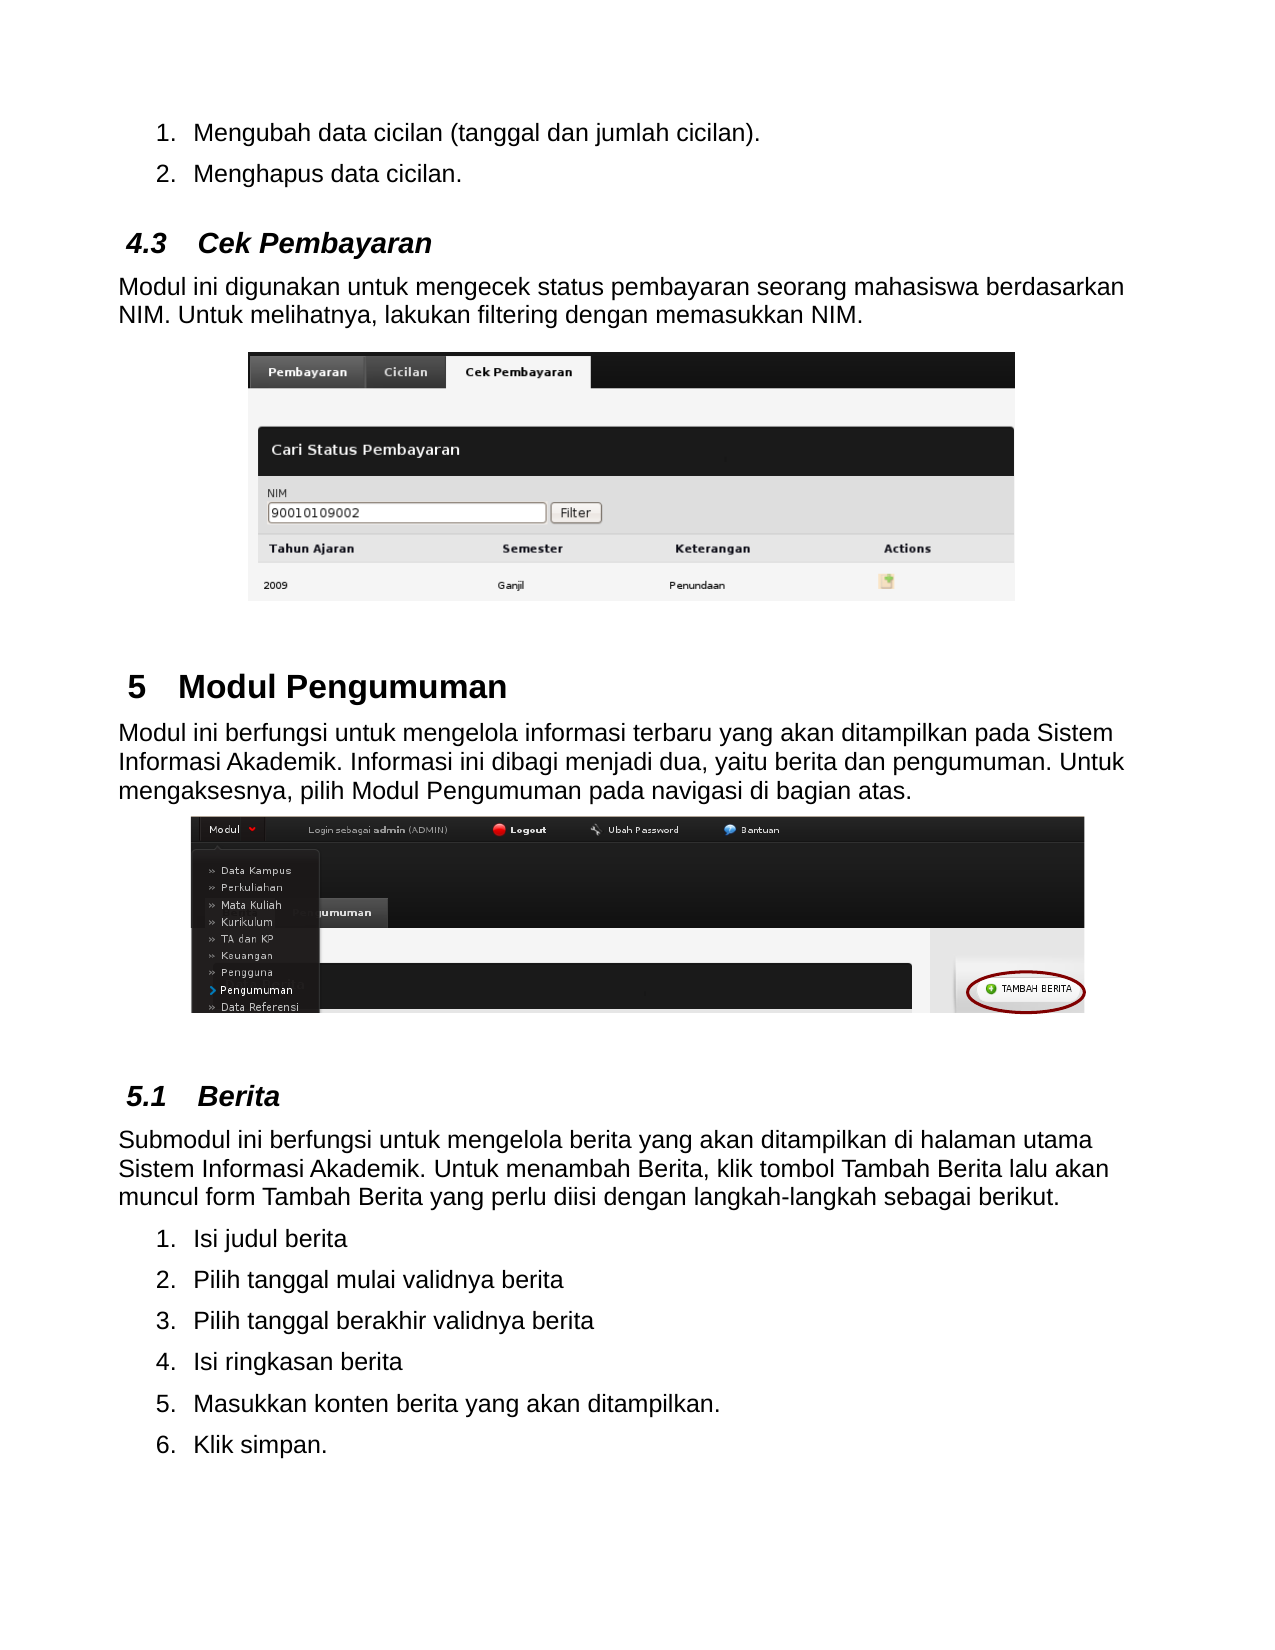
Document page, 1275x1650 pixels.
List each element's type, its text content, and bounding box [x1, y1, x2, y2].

picture [970, 974, 1082, 1011]
subtitle Cek Pembayaran [118, 226, 1157, 259]
picture [1053, 998, 1085, 1013]
subtitle Modul Pengumuman [118, 667, 1157, 706]
list Pilih tanggal mulai validnya berita [156, 1265, 1157, 1294]
list Pilih tanggal berakhir validnya berita [156, 1306, 1157, 1335]
list Klik simpan. [156, 1430, 1157, 1459]
text Modul ini berfungsi untuk mengelola informasi terbaru yang akan ditampilkan pada Sistem Informasi Akademik. Informasi ini dibagi menjadi dua, yaitu berita dan pengumuman. Untuk mengaksesnya, pilih Modul Pengumuman pada navigasi di bagian atas. [118, 718, 1157, 804]
text Submodul ini berfungsi untuk mengelola berita yang akan ditampilkan di halaman utama Sistem Informasi Akademik. Untuk menambah Berita, klik tombol Tambah Berita lalu akan muncul form Tambah Berita yang perlu diisi dengan langkah-langkah sebagai berikut. [118, 1125, 1157, 1211]
text Modul ini digunakan untuk mengecek status pembayaran seorang mahasiswa berdasarkan NIM. Untuk melihatnya, lakukan filtering dengan memasukkan NIM. [118, 272, 1157, 329]
picture [190, 816, 1085, 1013]
list Masukkan konten berita yang akan ditampilkan. [156, 1389, 1157, 1417]
list Isi ringkasan berita [156, 1347, 1157, 1376]
list Menghapus data cicilan. [156, 159, 1157, 188]
subtitle Berita [118, 1079, 1157, 1112]
list Mengubah data cicilan (tanggal dan jumlah cicilan). [156, 118, 1157, 147]
list Isi judul berita [156, 1224, 1157, 1252]
picture [248, 352, 1015, 601]
